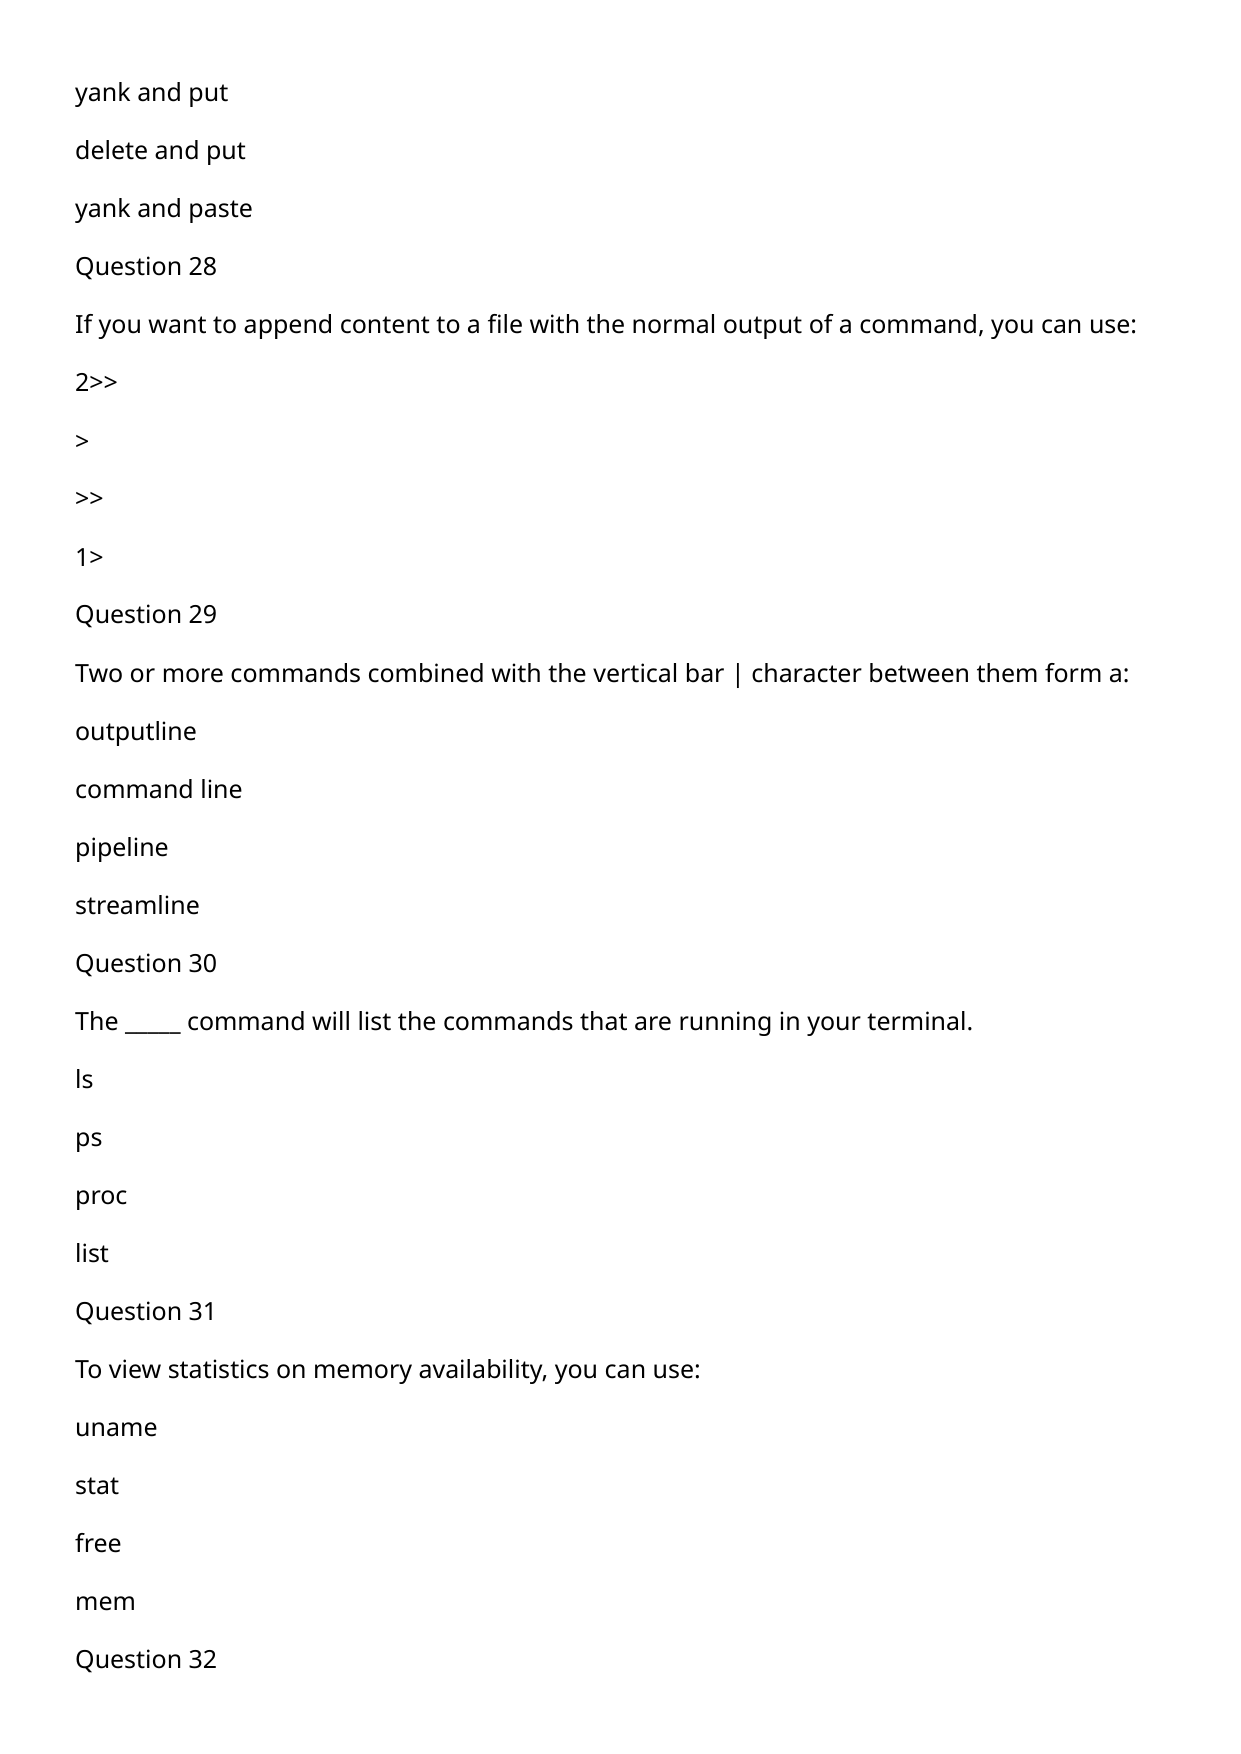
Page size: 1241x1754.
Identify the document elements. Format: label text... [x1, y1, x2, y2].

text 1> [75, 539, 1165, 573]
text uname [75, 1409, 1165, 1443]
text stat [75, 1467, 1165, 1502]
text command line [75, 771, 1165, 805]
text > [75, 423, 1165, 457]
text delete and put [75, 133, 1165, 167]
text mem [75, 1583, 1165, 1618]
text ps [75, 1119, 1165, 1153]
text The _____ command will list the commands that are running in your terminal. [75, 1003, 1165, 1037]
text Question 30 [75, 945, 1165, 979]
text Question 29 [75, 597, 1165, 631]
text Question 28 [75, 249, 1165, 283]
text Question 32 [75, 1642, 1165, 1676]
text yank and paste [75, 191, 1165, 225]
text free [75, 1526, 1165, 1559]
text To view statistics on memory availability, you can use: [75, 1351, 1165, 1386]
text proc [75, 1177, 1165, 1211]
text >> [75, 481, 1165, 515]
text If you want to append content to a file with the normal output of a command, you can use: [75, 307, 1165, 341]
text Question 31 [75, 1293, 1165, 1327]
text pipeline [75, 829, 1165, 863]
text Two or more commands combined with the vertical bar | character between them form a: [75, 655, 1165, 689]
text ls [75, 1061, 1165, 1095]
text outputline [75, 713, 1165, 747]
text 2>> [75, 365, 1165, 399]
text list [75, 1235, 1165, 1269]
text streamline [75, 887, 1165, 921]
text yank and put [75, 75, 1165, 109]
